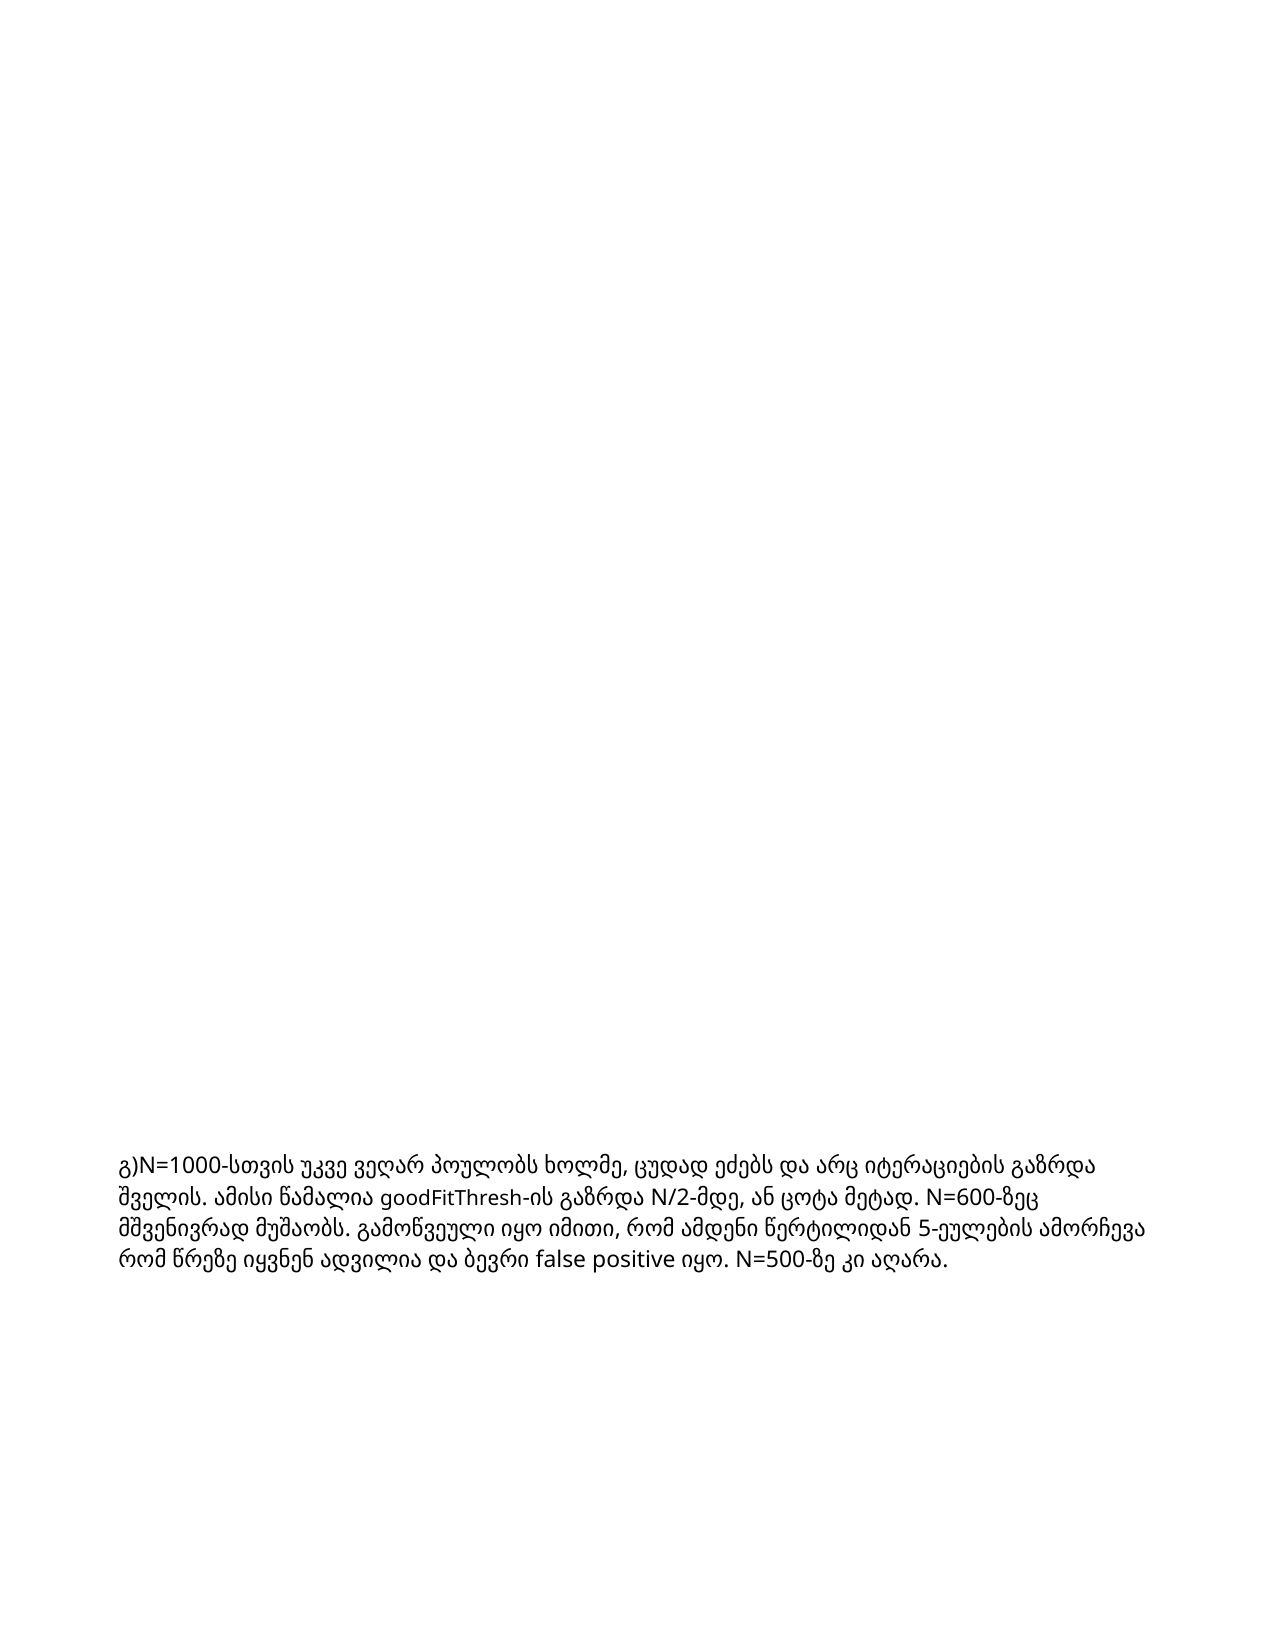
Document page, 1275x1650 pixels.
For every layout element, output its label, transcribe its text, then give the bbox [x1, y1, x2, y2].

text გ)N=1000-სთვის უკვე ვეღარ პოულობს ხოლმე, ცუდად ეძებს და არც იტერაციების გაზრდა შველის. ამისი წამალია goodFitThresh-ის გაზრდა N/2-მდე, ან ცოტა მეტად. N=600-ზეც მშვენივრად მუშაობს. გამოწვეული იყო იმითი, რომ ამდენი წერტილიდან 5-ეულების ამორჩევა რომ წრეზე იყვნენ ადვილია და ბევრი false positive იყო. N=500-ზე კი აღარა. [118, 1149, 1157, 1274]
